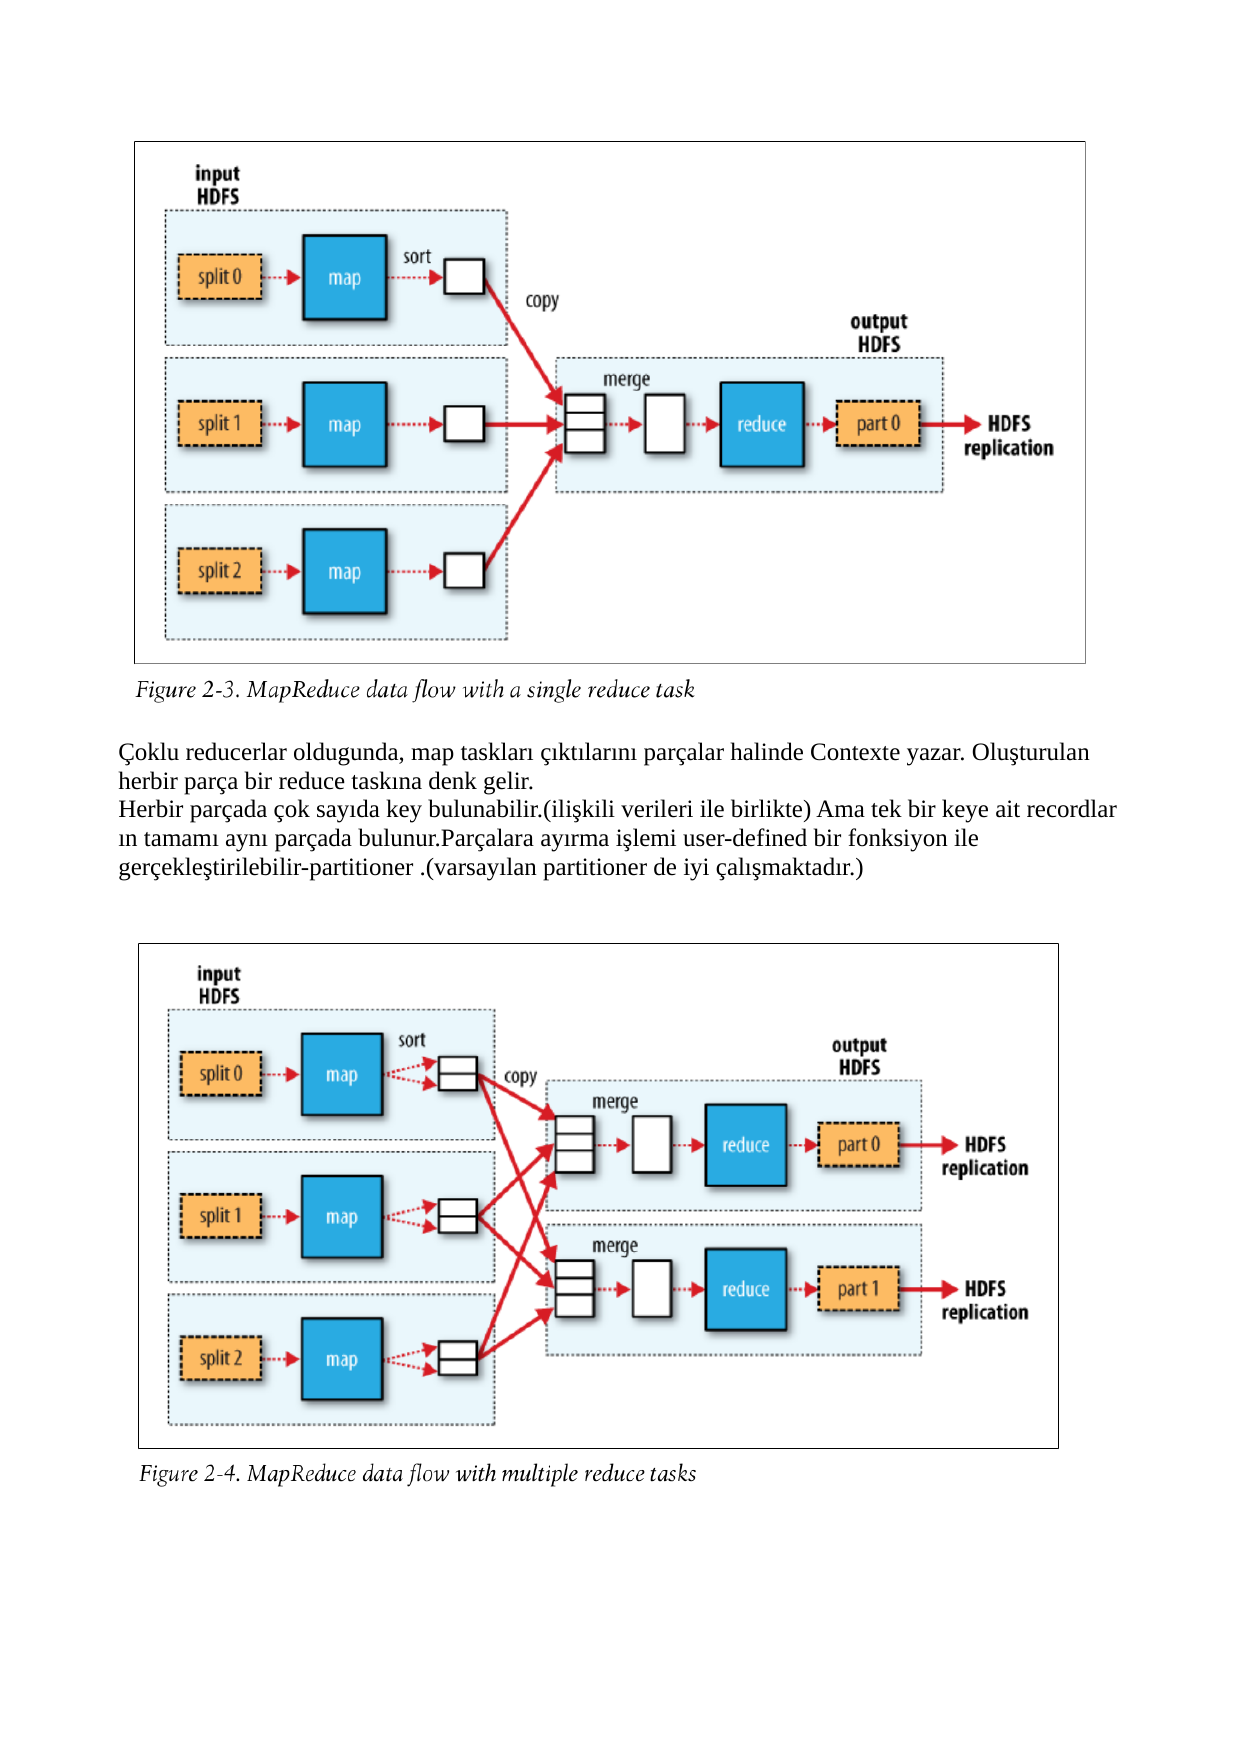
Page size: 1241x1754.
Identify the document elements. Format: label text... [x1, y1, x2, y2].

text Herbir parçada çok sayıda key bulunabilir.(ilişkili verileri ile birlikte) Ama tek bir keye ait recordlar ın tamamı aynı parçada bulunur.Parçalara ayırma işlemi user-defined bir fonksiyon ile gerçekleştirilebilir-partitioner .(varsayılan partitioner de iyi çalışmaktadır.) [118, 794, 1122, 881]
text Çoklu reducerlar oldugunda, map taskları çıktılarını parçalar halinde Contexte yazar. Oluşturulan herbir parça bir reduce taskına denk gelir. [118, 737, 1122, 794]
picture [118, 118, 1123, 709]
picture [118, 909, 1123, 1493]
